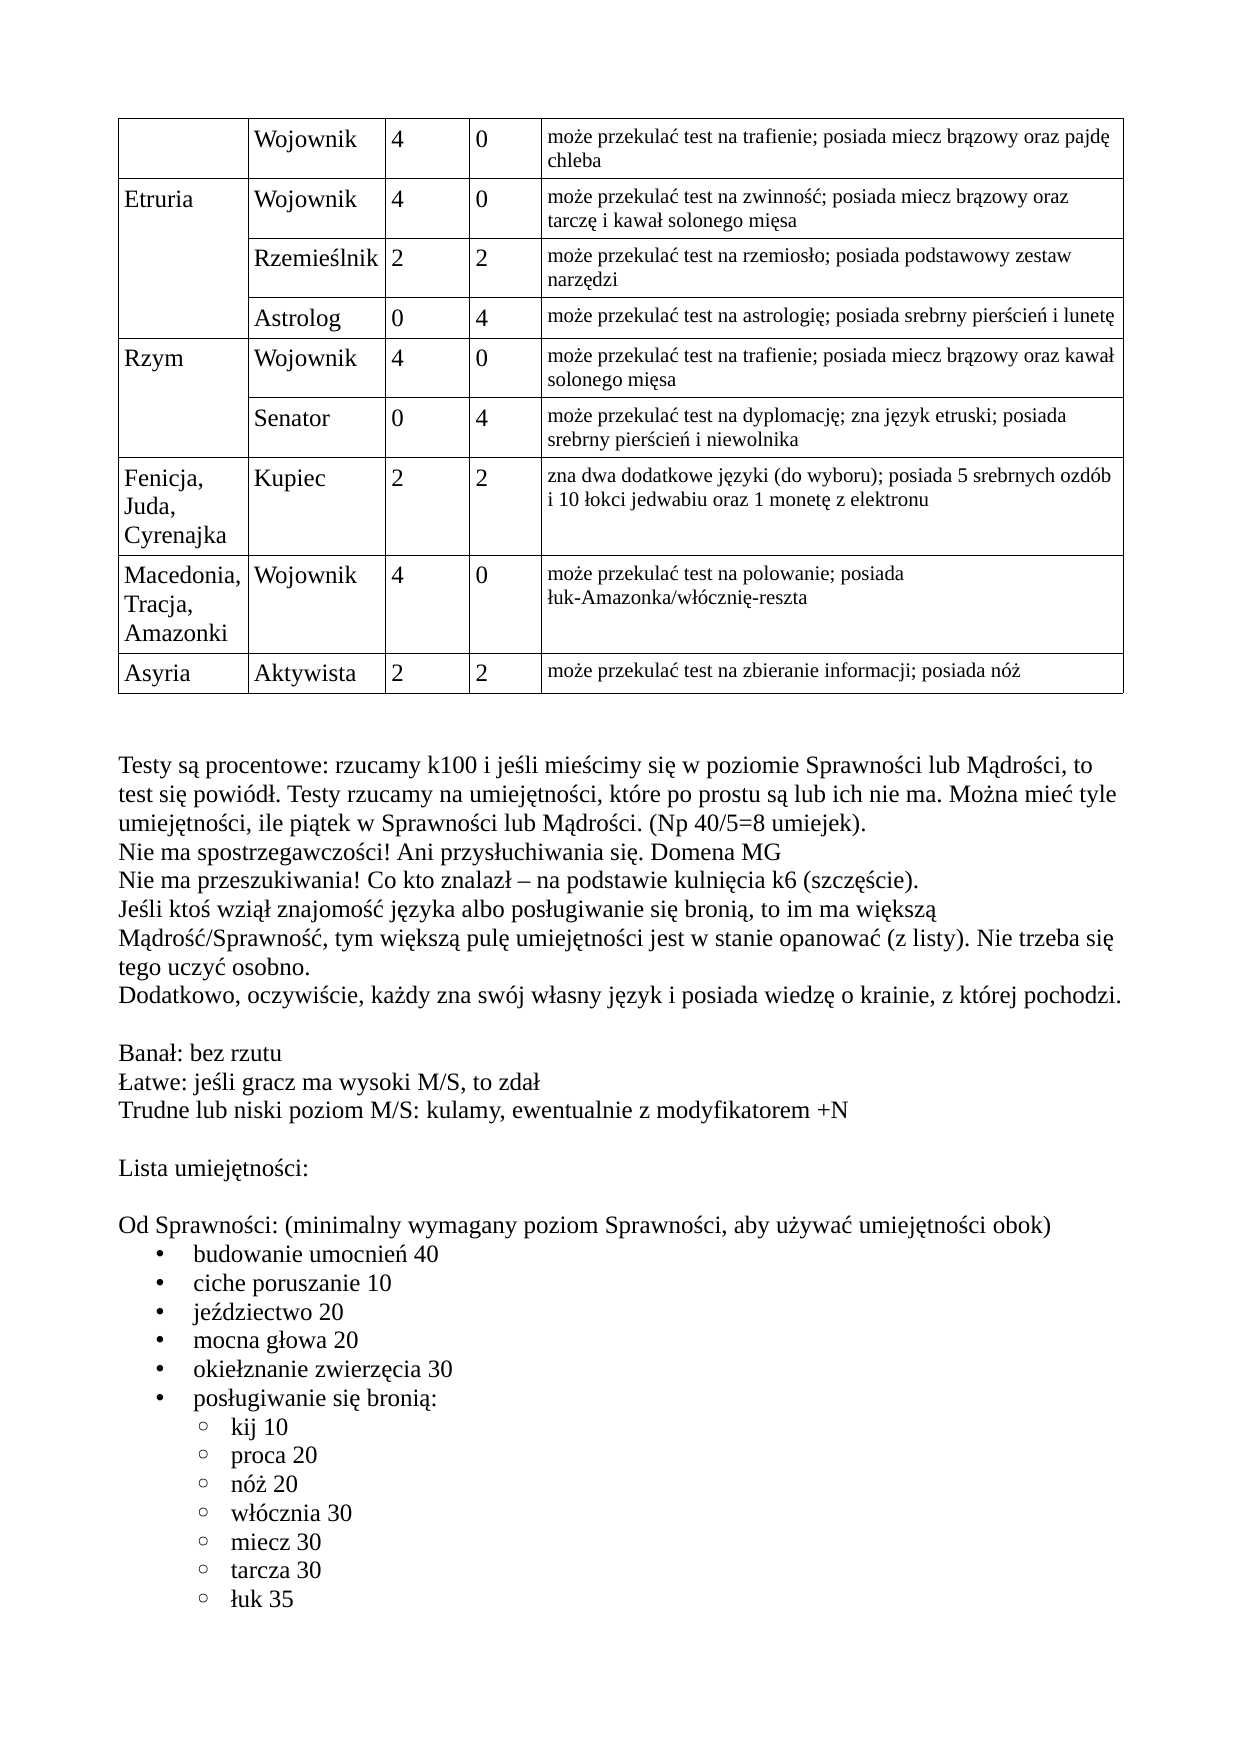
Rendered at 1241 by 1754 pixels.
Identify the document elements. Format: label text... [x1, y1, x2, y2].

table_cell Asyria [119, 654, 248, 693]
table_cell 4 [386, 339, 469, 397]
text Jeśli ktoś wziął znajomość języka albo posługiwanie się bronią, to im ma większą Mądrość/Sprawność, tym większą pulę umiejętności jest w stanie opanować (z listy). Nie trzeba się tego uczyć osobno. [118, 894, 1122, 980]
list budowanie umocnień 40 [156, 1239, 1122, 1268]
table_cell może przekulać test na polowanie; posiada łuk-Amazonka/włócznię-reszta [542, 556, 1123, 652]
table_cell 2 [386, 458, 469, 555]
table_cell Wojownik [249, 179, 385, 237]
table_cell 4 [386, 119, 469, 178]
table_cell 4 [470, 398, 541, 457]
list mocna głowa 20 [156, 1325, 1122, 1354]
table_cell 0 [470, 339, 541, 397]
text Lista umiejętności: [118, 1153, 1122, 1182]
table_cell może przekulać test na rzemiosło; posiada podstawowy zestaw narzędzi [542, 239, 1123, 297]
list nóż 20 [193, 1469, 1122, 1498]
text Dodatkowo, oczywiście, każdy zna swój własny język i posiada wiedzę o krainie, z której pochodzi. [118, 980, 1122, 1009]
table_cell może przekulać test na dyplomację; zna język etruski; posiada srebrny pierścień i niewolnika [542, 398, 1123, 457]
list kij 10 [193, 1412, 1122, 1440]
text Testy są procentowe: rzucamy k100 i jeśli mieścimy się w poziomie Sprawności lub Mądrości, to test się powiódł. Testy rzucamy na umiejętności, które po prostu są lub ich nie ma. Można mieć tyle umiejętności, ile piątek w Sprawności lub Mądrości. (Np 40/5=8 umiejek). [118, 750, 1122, 837]
table_cell 0 [386, 298, 469, 337]
table_cell Rzemieślnik [249, 239, 385, 297]
table_cell Wojownik [249, 119, 385, 178]
list miecz 30 [193, 1527, 1122, 1555]
table_cell Fenicja, Juda, Cyrenajka [119, 458, 248, 555]
list posługiwanie się bronią: [156, 1383, 1122, 1412]
table_cell Senator [249, 398, 385, 457]
table_cell 2 [386, 654, 469, 693]
table_cell 2 [470, 239, 541, 297]
table_cell Aktywista [249, 654, 385, 693]
table_cell 4 [470, 298, 541, 337]
table_cell 4 [386, 556, 469, 652]
table_cell Etruria [119, 179, 248, 337]
text Trudne lub niski poziom M/S: kulamy, ewentualnie z modyfikatorem +N [118, 1095, 1122, 1124]
table_cell 4 [386, 179, 469, 237]
table_cell 0 [386, 398, 469, 457]
text Nie ma przeszukiwania! Co kto znalazł – na podstawie kulnięcia k6 (szczęście). [118, 865, 1122, 894]
table_cell 0 [470, 179, 541, 237]
table_cell [119, 119, 248, 178]
table_cell 2 [470, 458, 541, 555]
table_cell może przekulać test na astrologię; posiada srebrny pierścień i lunetę [542, 298, 1123, 337]
table_cell zna dwa dodatkowe języki (do wyboru); posiada 5 srebrnych ozdób i 10 łokci jedwabiu oraz 1 monetę z elektronu [542, 458, 1123, 555]
table_cell może przekulać test na trafienie; posiada miecz brązowy oraz kawał solonego mięsa [542, 339, 1123, 397]
text Nie ma spostrzegawczości! Ani przysłuchiwania się. Domena MG [118, 837, 1122, 865]
text Banał: bez rzutu [118, 1038, 1122, 1067]
table_cell Kupiec [249, 458, 385, 555]
table_cell może przekulać test na zwinność; posiada miecz brązowy oraz tarczę i kawał solonego mięsa [542, 179, 1123, 237]
table_cell Wojownik [249, 339, 385, 397]
table_cell 0 [470, 119, 541, 178]
table_cell Wojownik [249, 556, 385, 652]
list tarcza 30 [193, 1555, 1122, 1584]
table_cell 0 [470, 556, 541, 652]
list łuk 35 [193, 1584, 1122, 1613]
list jeździectwo 20 [156, 1297, 1122, 1325]
table_cell Astrolog [249, 298, 385, 337]
table_cell może przekulać test na trafienie; posiada miecz brązowy oraz pajdę chleba [542, 119, 1123, 178]
text Łatwe: jeśli gracz ma wysoki M/S, to zdał [118, 1067, 1122, 1095]
table_cell Macedonia, Tracja, Amazonki [119, 556, 248, 652]
list okiełznanie zwierzęcia 30 [156, 1354, 1122, 1383]
table_cell 2 [386, 239, 469, 297]
table_cell może przekulać test na zbieranie informacji; posiada nóż [542, 654, 1123, 693]
list ciche poruszanie 10 [156, 1268, 1122, 1297]
table_cell 2 [470, 654, 541, 693]
text Od Sprawności: (minimalny wymagany poziom Sprawności, aby używać umiejętności obok) [118, 1210, 1122, 1239]
list proca 20 [193, 1440, 1122, 1469]
list włócznia 30 [193, 1498, 1122, 1527]
table_cell Rzym [119, 339, 248, 457]
